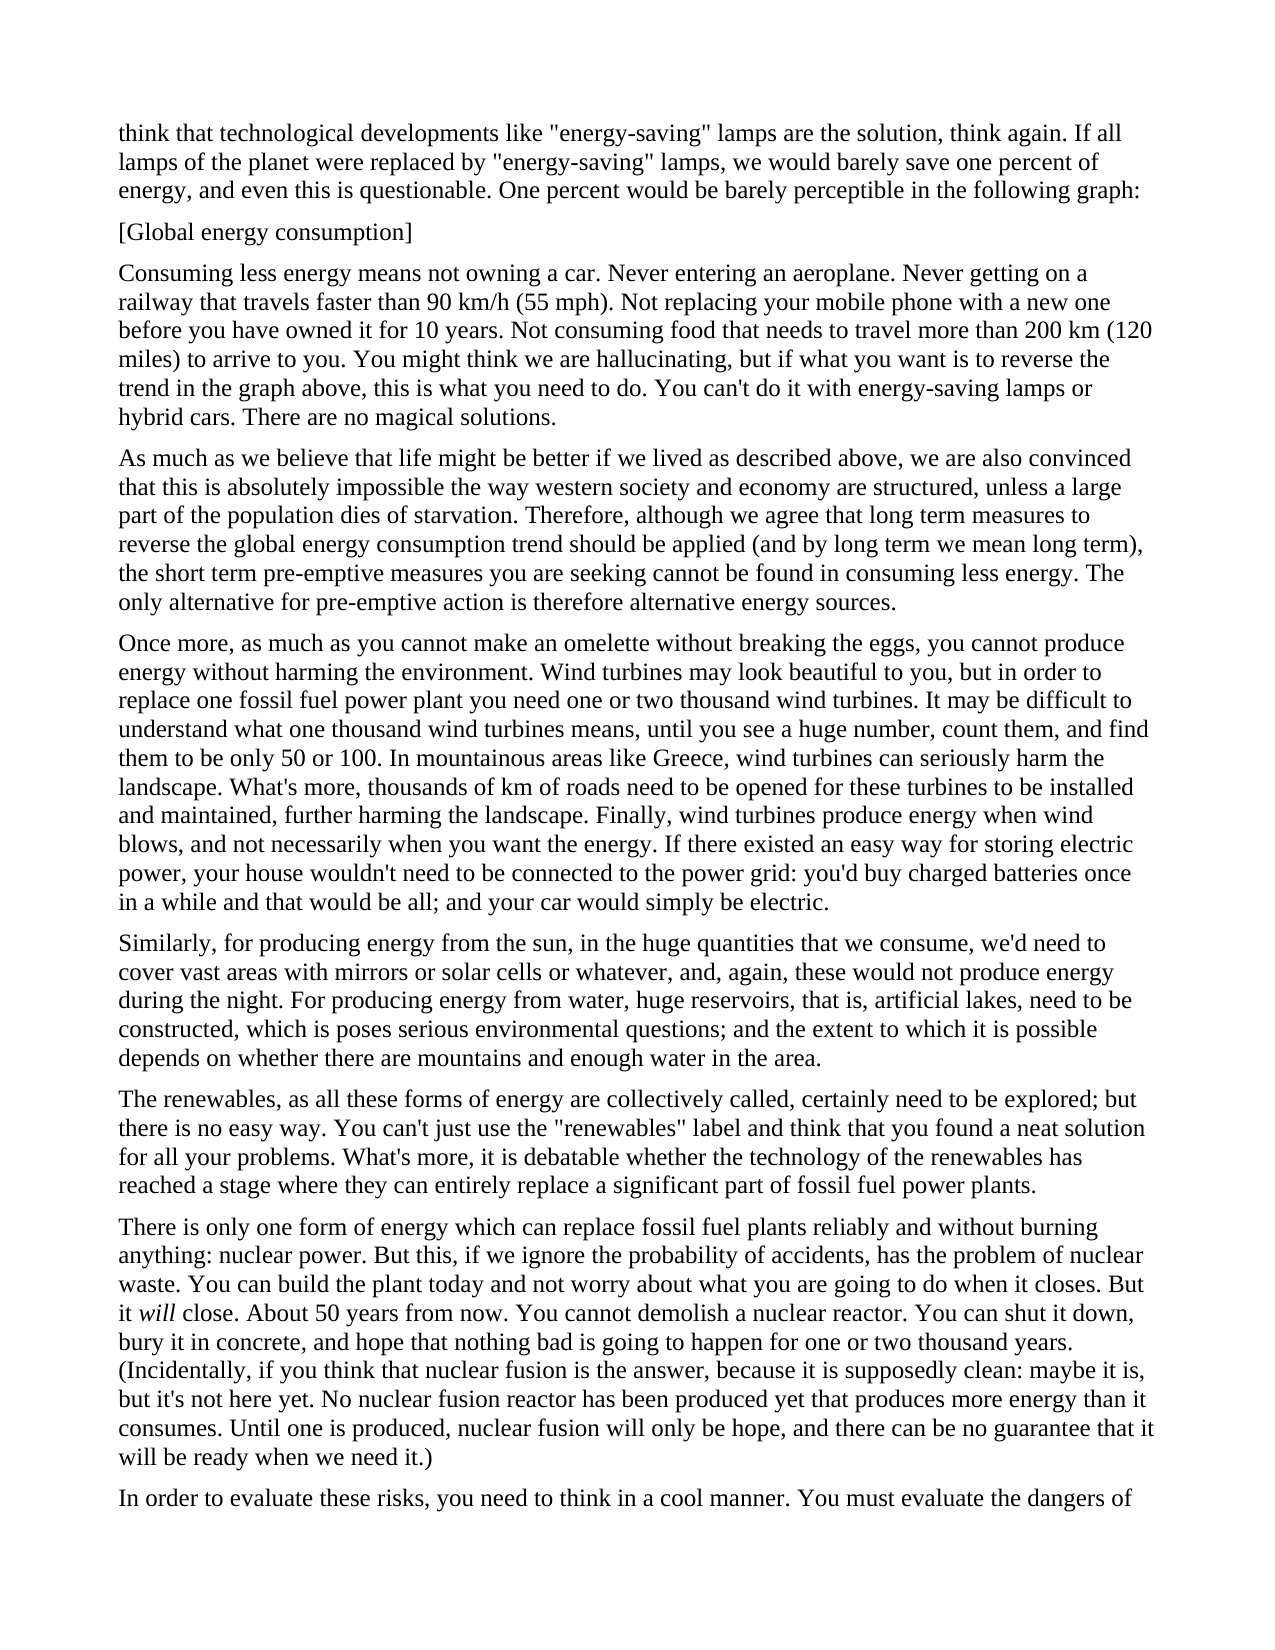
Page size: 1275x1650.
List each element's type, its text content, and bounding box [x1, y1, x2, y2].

text Similarly, for producing energy from the sun, in the huge quantities that we consume, we'd need to cover vast areas with mirrors or solar cells or whatever, and, again, these would not produce energy during the night. For producing energy from water, huge reservoirs, that is, artificial lakes, need to be constructed, which is poses serious environmental questions; and the extent to which it is possible depends on whether there are mountains and enough water in the area. [118, 928, 1157, 1072]
text Consuming less energy means not owning a car. Never entering an aeroplane. Never getting on a railway that travels faster than 90 km/h (55 mph). Not replacing your mobile phone with a new one before you have owned it for 10 years. Not consuming food that needs to travel more than 200 km (120 miles) to arrive to you. You might think we are hallucinating, but if what you want is to reverse the trend in the graph above, this is what you need to do. You can't do it with energy-saving lamps or hybrid cars. There are no magical solutions. [118, 258, 1157, 431]
text The renewables, as all these forms of energy are collectively called, certainly need to be explored; but there is no easy way. You can't just use the "renewables" label and think that you found a neat solution for all your problems. What's more, it is debatable whether the technology of the renewables has reached a stage where they can entirely replace a significant part of fossil fuel power plants. [118, 1084, 1157, 1199]
text [Global energy consumption] [118, 217, 1157, 246]
text As much as we believe that life might be better if we lived as described above, we are also convinced that this is absolutely impossible the way western society and economy are structured, unless a large part of the population dies of starvation. Therefore, although we agree that long term measures to reverse the global energy consumption trend should be applied (and by long term we mean long term), the short term pre-emptive measures you are seeking cannot be found in consuming less energy. The only alternative for pre-emptive action is therefore alternative energy sources. [118, 443, 1157, 616]
text There is only one form of energy which can replace fossil fuel plants reliably and without burning anything: nuclear power. But this, if we ignore the probability of accidents, has the problem of nuclear waste. You can build the plant today and not worry about what you are going to do when it closes. But it will close. About 50 years from now. You cannot demolish a nuclear reactor. You can shut it down, bury it in concrete, and hope that nothing bad is going to happen for one or two thousand years. (Incidentally, if you think that nuclear fusion is the answer, because it is supposedly clean: maybe it is, but it's not here yet. No nuclear fusion reactor has been produced yet that produces more energy than it consumes. Until one is produced, nuclear fusion will only be hope, and there can be no guarantee that it will be ready when we need it.) [118, 1212, 1157, 1471]
text Once more, as much as you cannot make an omelette without breaking the eggs, you cannot produce energy without harming the environment. Wind turbines may look beautiful to you, but in order to replace one fossil fuel power plant you need one or two thousand wind turbines. It may be difficult to understand what one thousand wind turbines means, until you see a huge number, count them, and find them to be only 50 or 100. In mountainous areas like Greece, wind turbines can seriously harm the landscape. What's more, thousands of km of roads need to be opened for these turbines to be installed and maintained, further harming the landscape. Finally, wind turbines produce energy when wind blows, and not necessarily when you want the energy. If there existed an easy way for storing electric power, your house wouldn't need to be connected to the power grid: you'd buy charged batteries once in a while and that would be all; and your car would simply be electric. [118, 628, 1157, 916]
text In order to evaluate these risks, you need to think in a cool manner. You must evaluate the dangers of [118, 1483, 1157, 1512]
text think that technological developments like "energy-saving" lamps are the solution, think again. If all lamps of the planet were replaced by "energy-saving" lamps, we would barely save one percent of energy, and even this is questionable. One percent would be barely perceptible in the following graph: [118, 118, 1157, 204]
